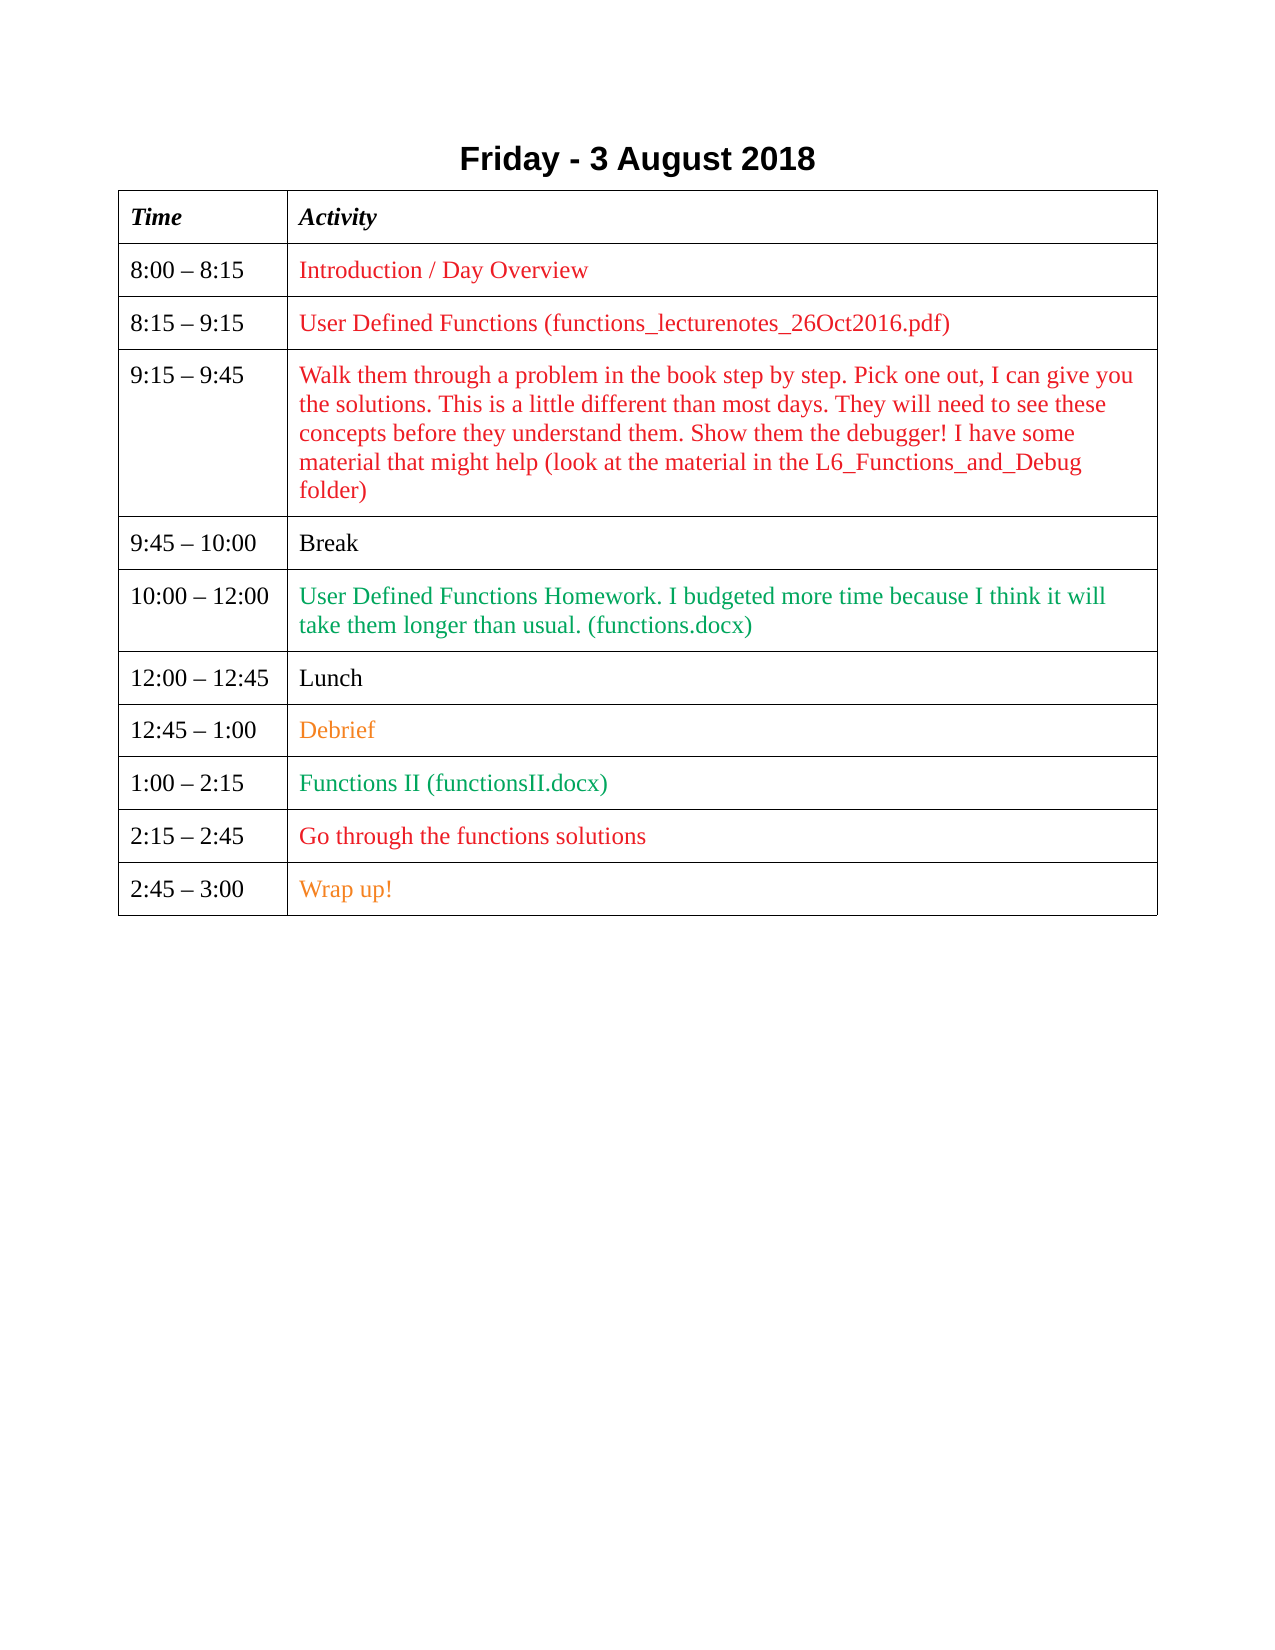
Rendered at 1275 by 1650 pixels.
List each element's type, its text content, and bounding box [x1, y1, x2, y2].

table_header Activity [288, 191, 1157, 243]
table_cell 10:00 – 12:00 [119, 570, 287, 651]
table_cell 2:15 – 2:45 [119, 810, 287, 862]
table_cell User Defined Functions (functions_lecturenotes_26Oct2016.pdf) [288, 297, 1157, 348]
table_cell Lunch [288, 652, 1157, 703]
table_header Time [119, 191, 287, 243]
table_cell Introduction / Day Overview [288, 244, 1157, 296]
table_cell Walk them through a problem in the book step by step. Pick one out, I can give you the solutions. This is a little different than most days. They will need to see these concepts before they understand them. Show them the debugger! I have some material that might help (look at the material in the L6_Functions_and_Debug folder) [288, 350, 1157, 516]
table_cell 12:45 – 1:00 [119, 705, 287, 756]
table_cell Debrief [288, 705, 1157, 756]
table_cell Wrap up! [288, 863, 1157, 915]
table_cell Functions II (functionsII.docx) [288, 757, 1157, 809]
table_cell 2:45 – 3:00 [119, 863, 287, 915]
table_cell 8:15 – 9:15 [119, 297, 287, 348]
table_cell 8:00 – 8:15 [119, 244, 287, 296]
table_cell Go through the functions solutions [288, 810, 1157, 862]
table_cell 1:00 – 2:15 [119, 757, 287, 809]
subtitle Friday - 3 August 2018 [118, 139, 1157, 178]
table_cell Break [288, 517, 1157, 569]
table_cell 9:15 – 9:45 [119, 350, 287, 516]
table_cell 9:45 – 10:00 [119, 517, 287, 569]
table_cell User Defined Functions Homework. I budgeted more time because I think it will take them longer than usual. (functions.docx) [288, 570, 1157, 651]
table_cell 12:00 – 12:45 [119, 652, 287, 703]
